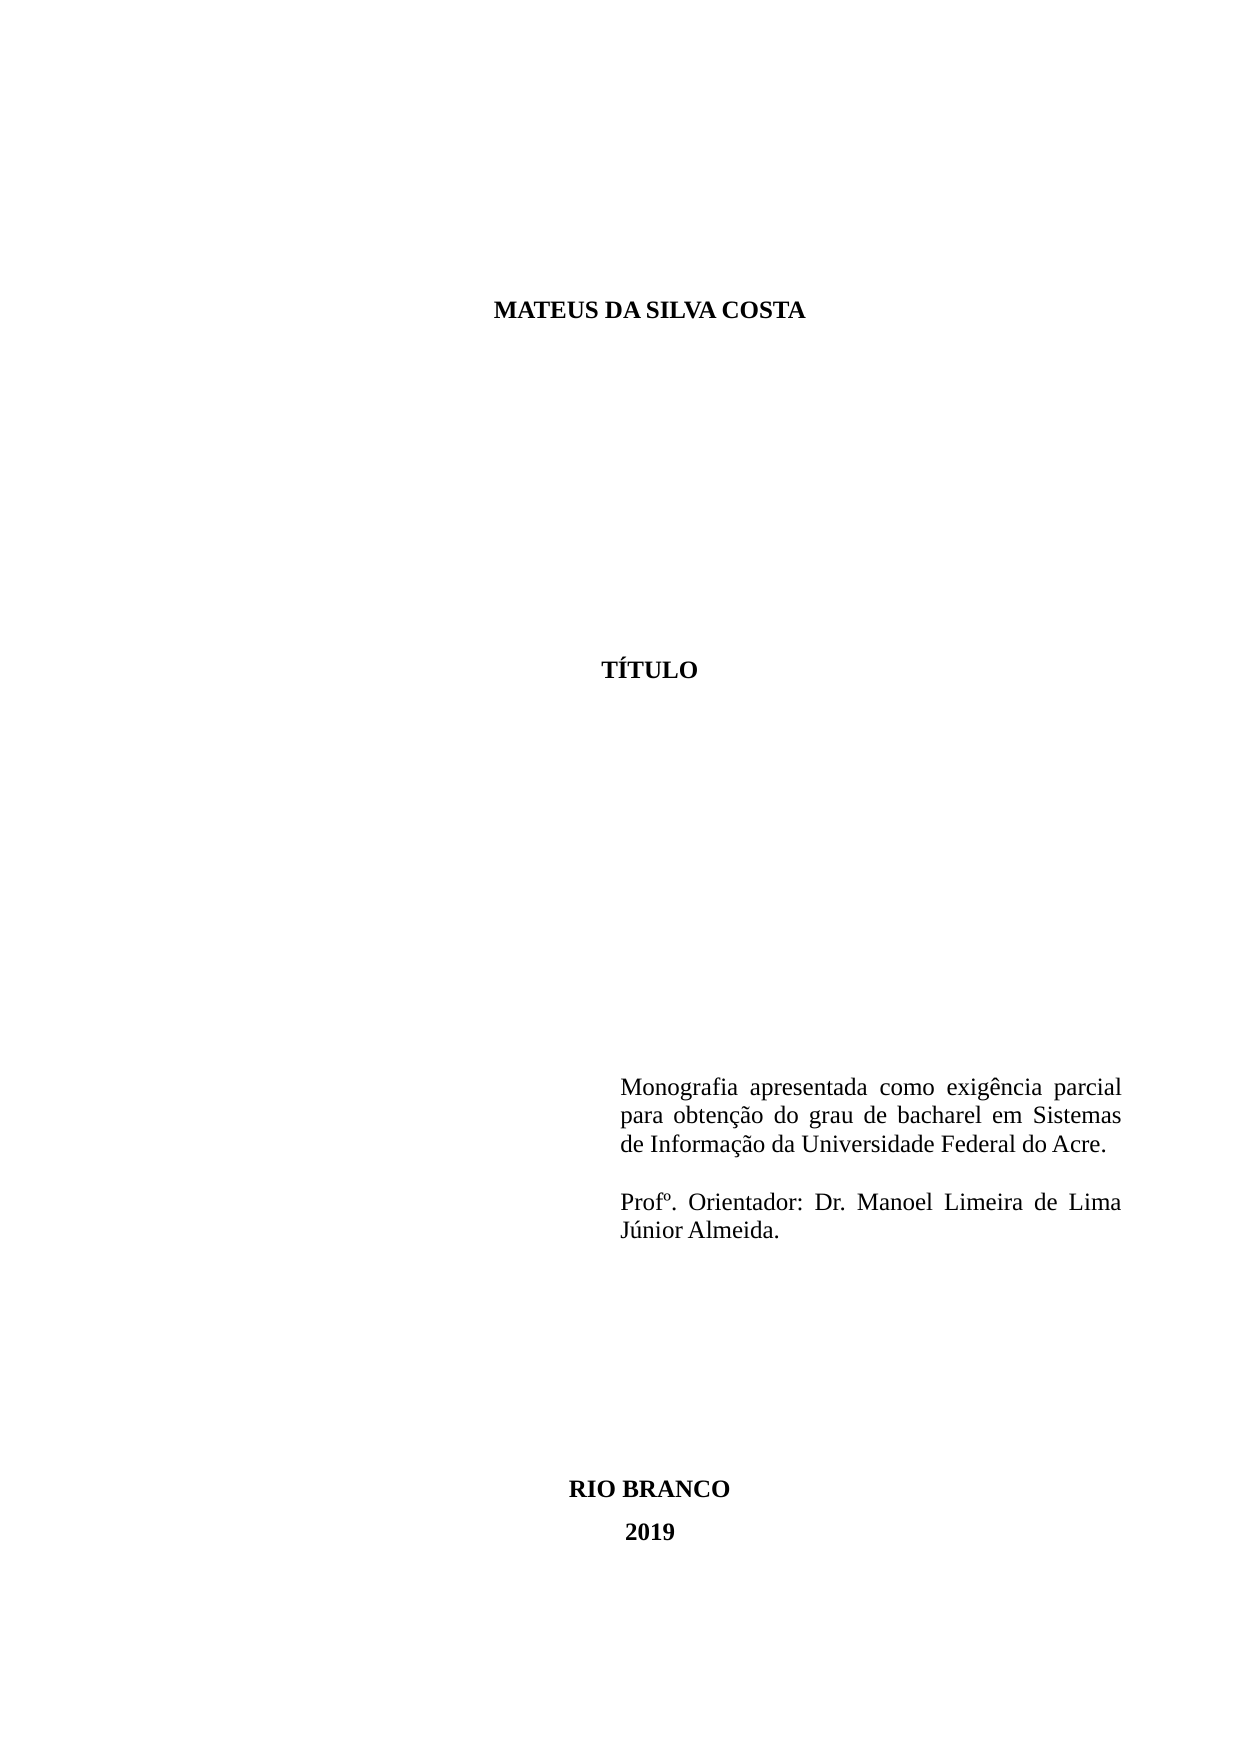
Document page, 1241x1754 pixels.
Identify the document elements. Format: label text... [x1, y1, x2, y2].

text MATEUS DA SILVA COSTA [177, 295, 1122, 324]
text 2019 [177, 1517, 1122, 1546]
text TÍTULO [177, 655, 1122, 683]
text Monografia apresentada como exigência parcial para obtenção do grau de bacharel em Sistemas de Informação da Universidade Federal do Acre. [620, 1072, 1122, 1158]
text RIO BRANCO [177, 1474, 1122, 1503]
text Profº. Orientador: Dr. Manoel Limeira de Lima Júnior Almeida. [620, 1187, 1122, 1244]
